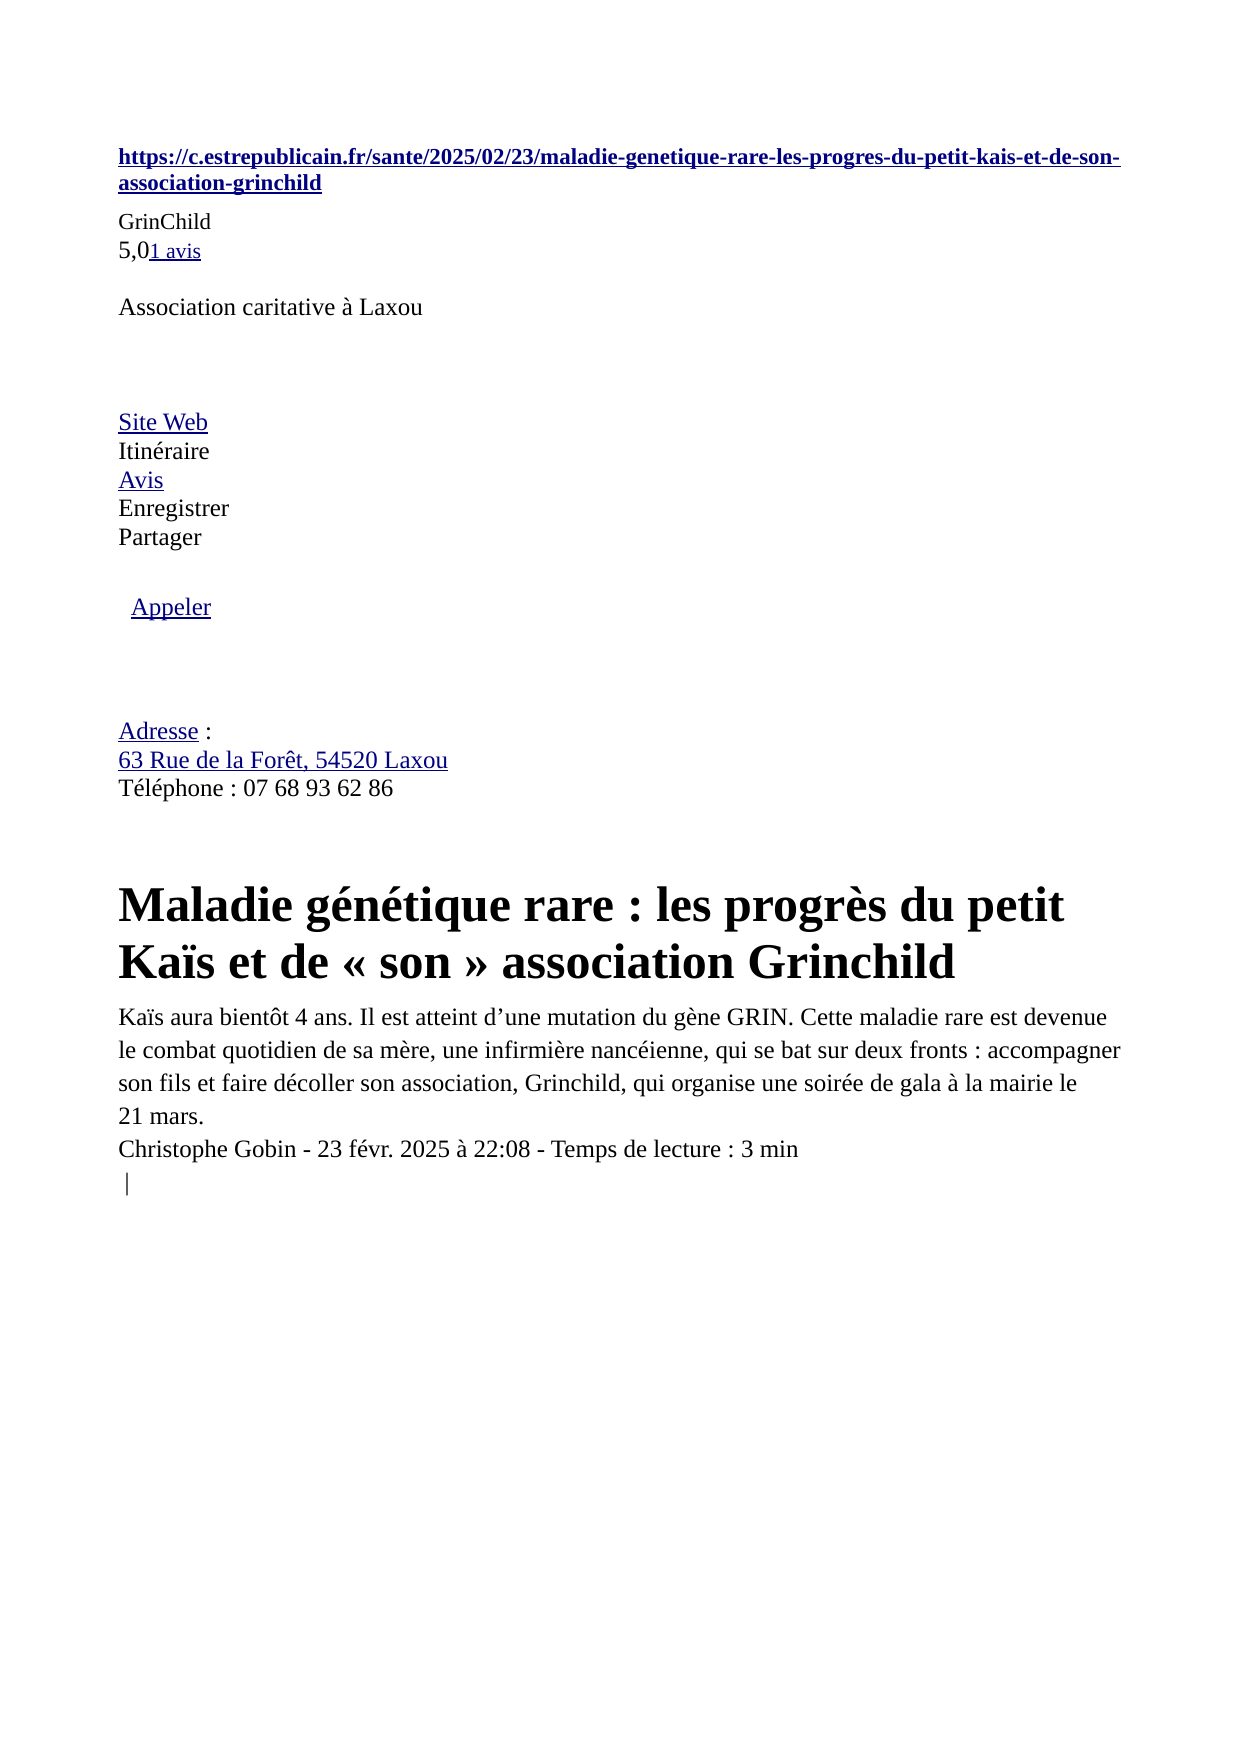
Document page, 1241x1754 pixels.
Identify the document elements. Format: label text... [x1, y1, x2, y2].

text Partager [118, 522, 1122, 551]
text 5,01 avis [118, 235, 1122, 263]
subtitle https://c.estrepublicain.fr/sante/2025/02/23/maladie-genetique-rare-les-progres-du-petit-kais-et-de-son-association-grinchild [118, 143, 1122, 196]
text Christophe Gobin - 23 févr. 2025 à 22:08 - Temps de lecture : 3 min [118, 1134, 1122, 1163]
subtitle Maladie génétique rare : les progrès du petit Kaïs et de « son » association Grinchild [118, 875, 1122, 990]
text Kaïs aura bientôt 4 ans. Il est atteint d’une mutation du gène GRIN. Cette maladie rare est devenue le combat quotidien de sa mère, une infirmière nancéienne, qui se bat sur deux fronts : accompagner son fils et faire décoller son association, Grinchild, qui organise une soirée de gala à la mairie le 21 mars. [118, 1002, 1122, 1130]
text Association caritative à Laxou [118, 263, 1122, 321]
text Avis [118, 465, 1122, 493]
text Adresse : [118, 716, 1122, 745]
text Enregistrer [118, 493, 1122, 522]
text Appeler [131, 592, 1109, 621]
text Site Web [118, 407, 1122, 436]
text Itinéraire [118, 436, 1122, 465]
text GrinChild [118, 208, 1122, 235]
text 63 Rue de la Forêt, 54520 Laxou [118, 745, 1122, 773]
text Téléphone : 07 68 93 62 86 [118, 773, 1122, 802]
text | [118, 1167, 1122, 1196]
